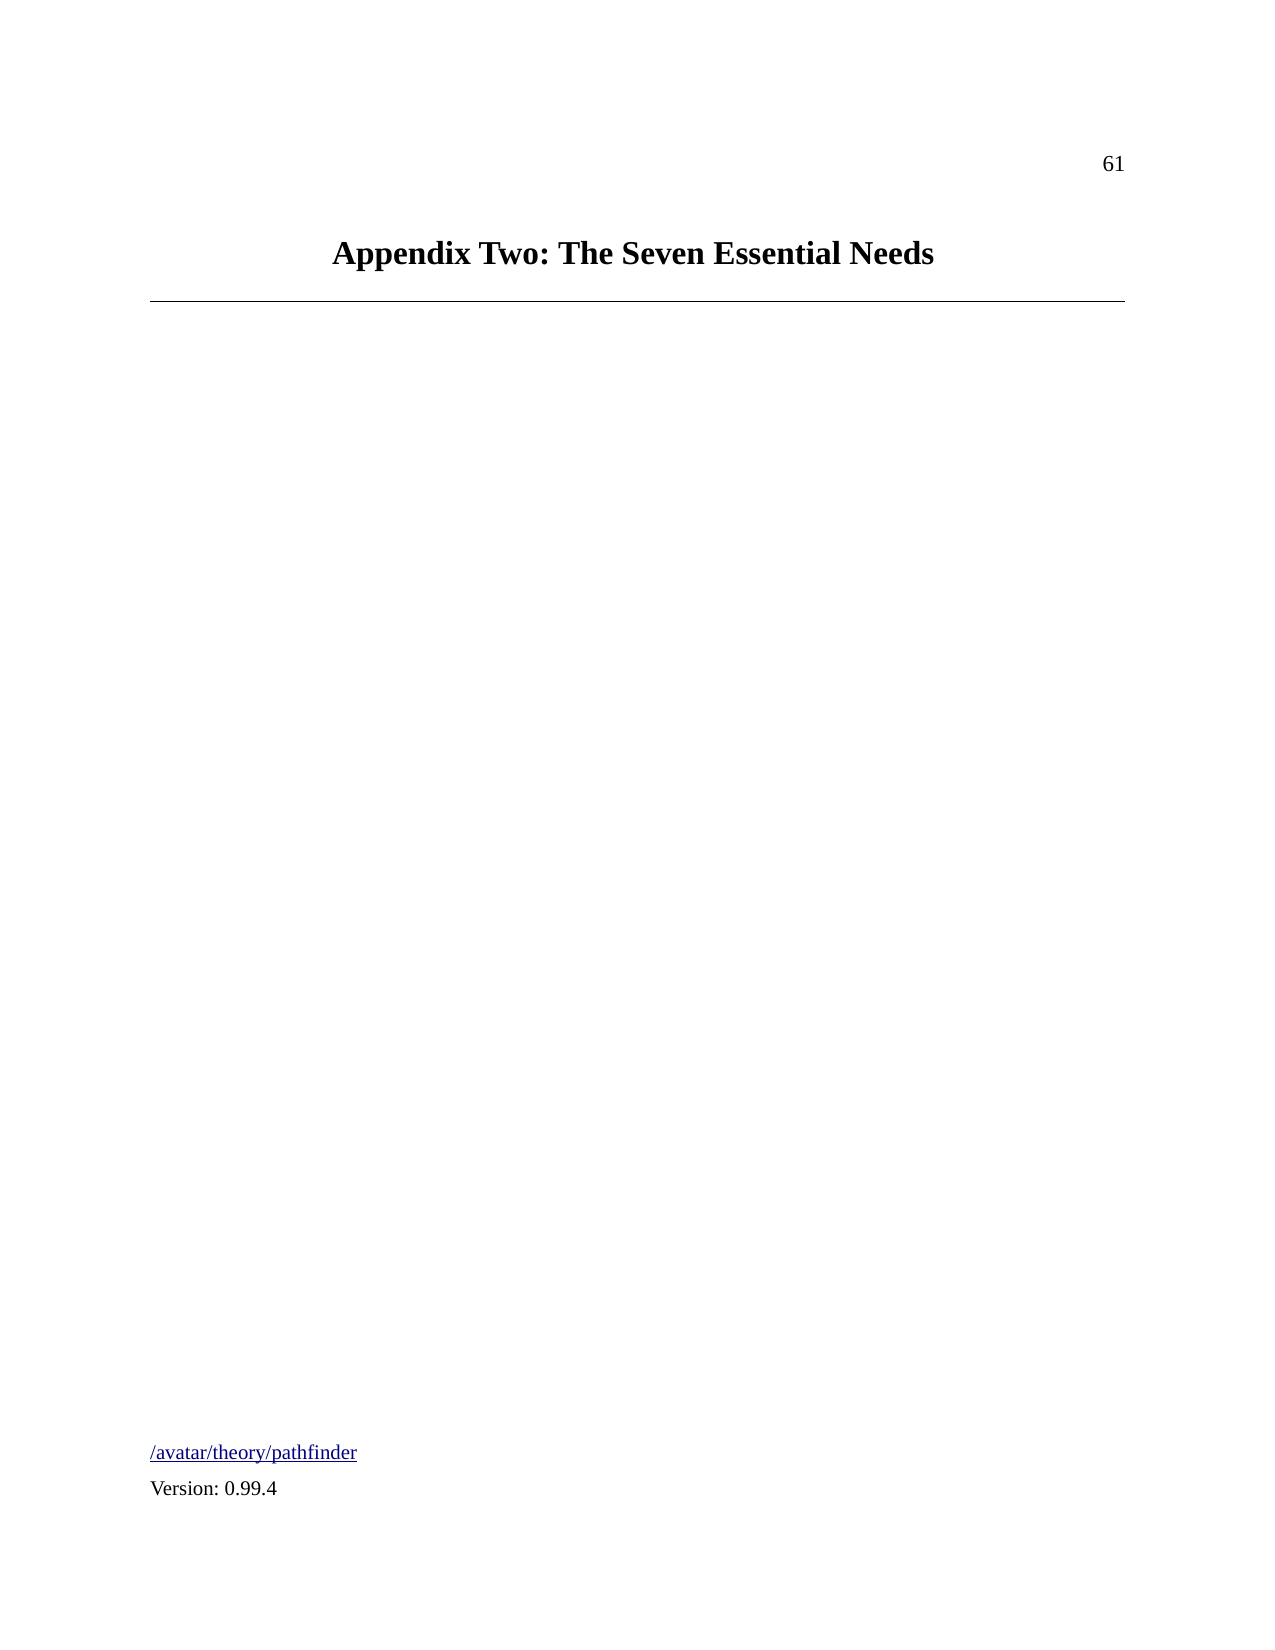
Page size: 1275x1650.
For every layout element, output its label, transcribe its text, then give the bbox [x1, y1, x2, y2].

subtitle Appendix Two: The Seven Essential Needs [150, 231, 1125, 301]
